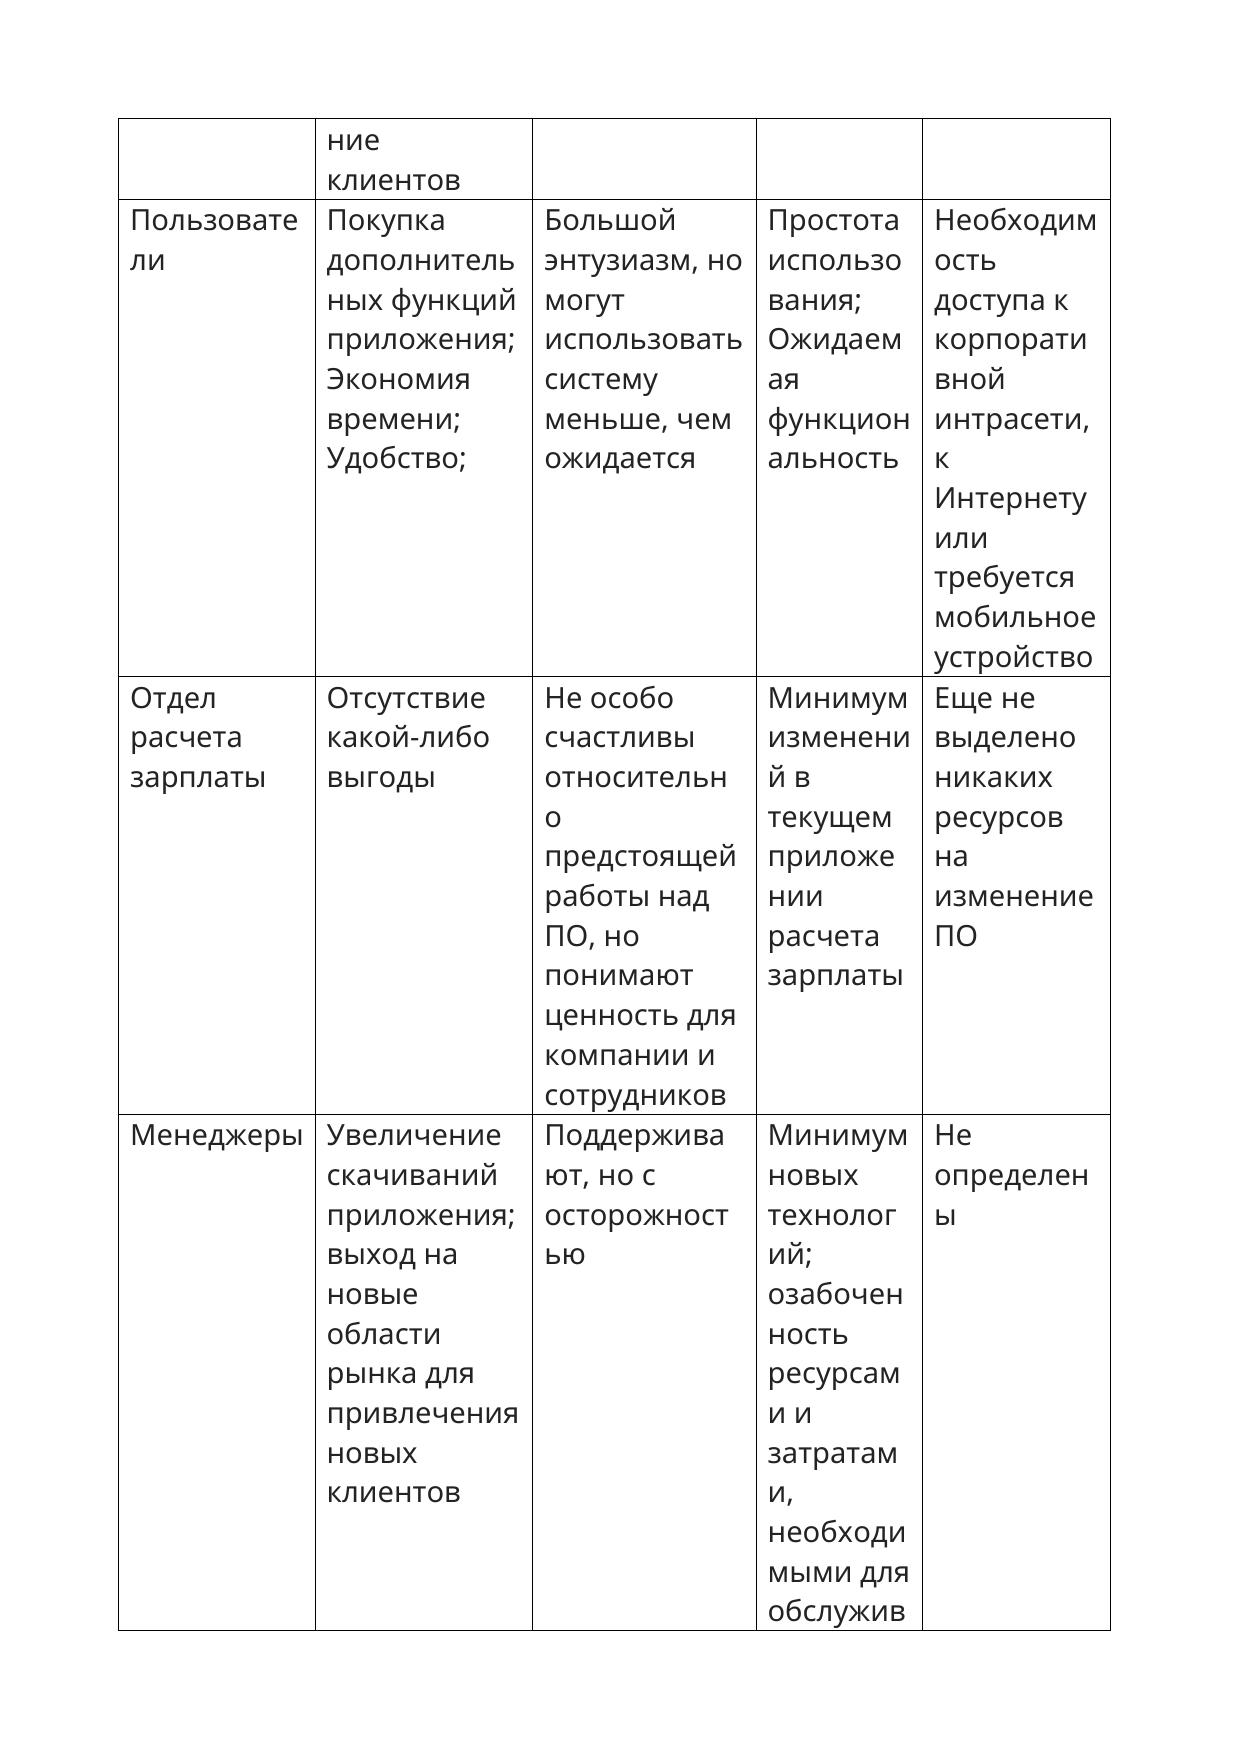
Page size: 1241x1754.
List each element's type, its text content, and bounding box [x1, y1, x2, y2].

table_cell Менеджеры [119, 1115, 315, 1630]
table_cell Минимум новых технологий; озабоченность ресурсами и затратами, необходимыми для обслужив [757, 1115, 922, 1630]
table_cell [119, 119, 315, 198]
table_cell Покупка дополнительных функций приложения; Экономия времени; Удобство; [316, 200, 532, 676]
table_cell Увеличение скачиваний приложения; выход на новые области рынка для привлечения новых клиентов [316, 1115, 532, 1630]
table_cell Простота использования; Ожидаемая функциональность [757, 200, 922, 676]
table_cell ние клиентов [316, 119, 532, 198]
table_cell Отдел расчета зарплаты [119, 677, 315, 1113]
table_cell Необходимость доступа к корпоративной интрасети, к Интернету или требуется мобильное устройство [923, 200, 1110, 676]
table_cell Отсутствие какой-либо выгоды [316, 677, 532, 1113]
table_cell Поддерживают, но с осторожностью [533, 1115, 756, 1630]
table_cell Не определены [923, 1115, 1110, 1630]
table_cell Пользователи [119, 200, 315, 676]
table_cell [533, 119, 756, 198]
table_cell Не особо счастливы относительно предстоящей работы над ПО, но понимают ценность для компании и сотрудников [533, 677, 756, 1113]
table_cell Еще не выделено никаких ресурсов на изменение ПО [923, 677, 1110, 1113]
table_cell Большой энтузиазм, но могут использовать систему меньше, чем ожидается [533, 200, 756, 676]
table_cell [757, 119, 922, 198]
table_cell Минимум изменений в текущем приложении расчета зарплаты [757, 677, 922, 1113]
table_cell [923, 119, 1110, 198]
